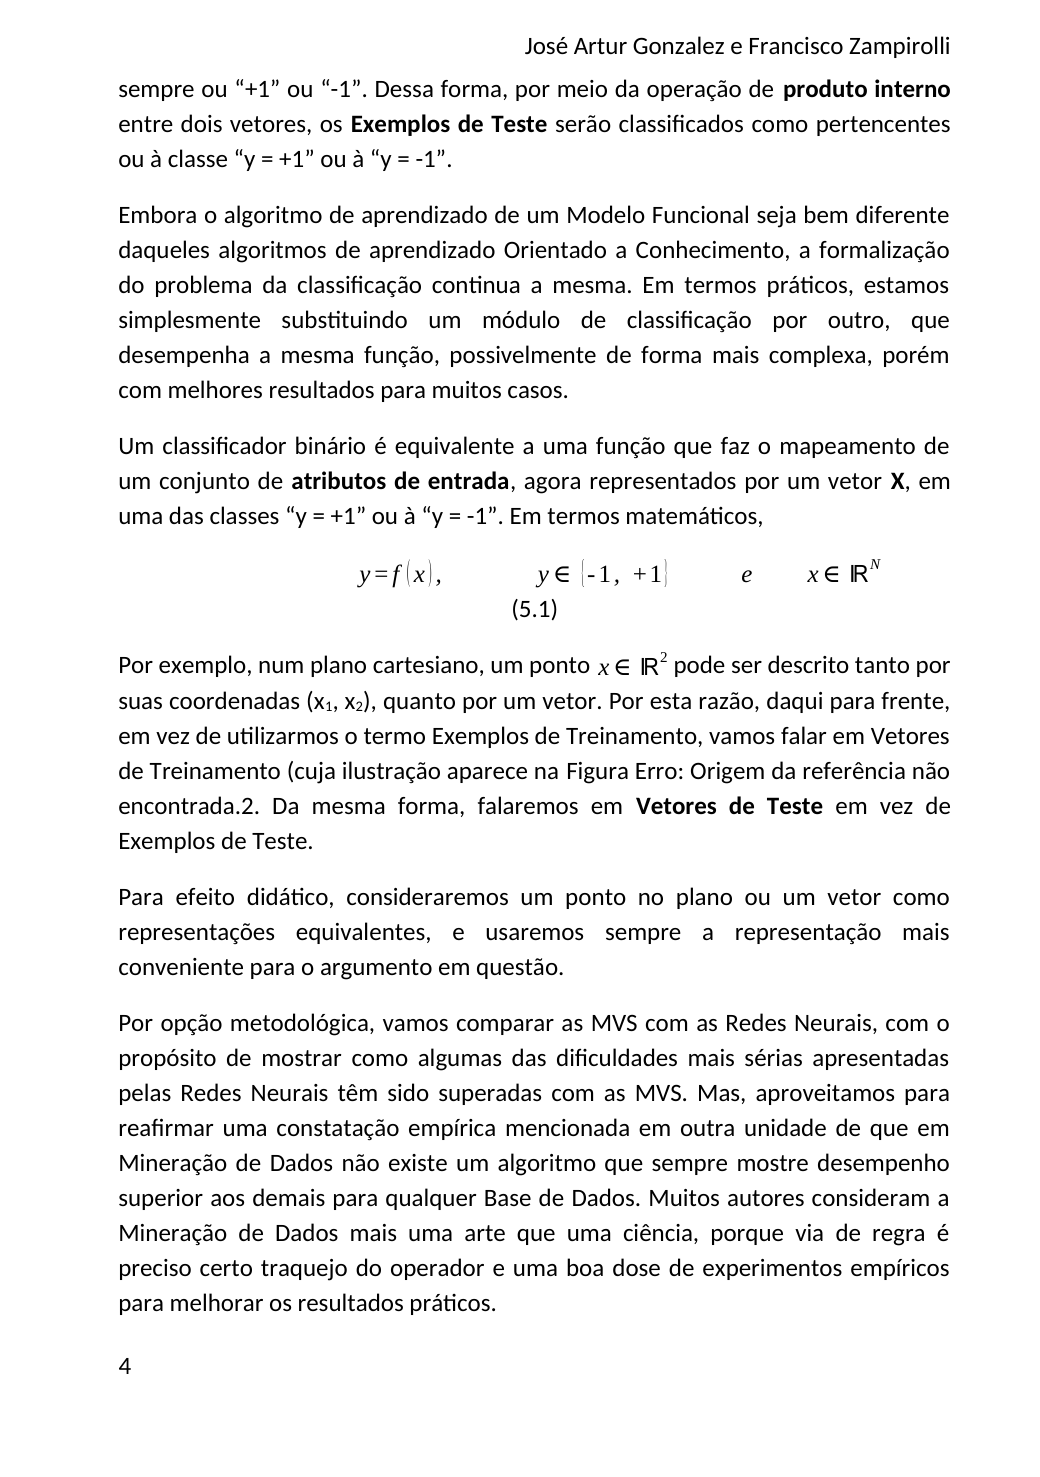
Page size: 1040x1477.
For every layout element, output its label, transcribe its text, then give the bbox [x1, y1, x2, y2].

text Por exemplo, num plano cartesiano, um ponto pode ser descrito tanto por suas coordenadas (x1, x2), quanto por um vetor. Por esta razão, daqui para frente, em vez de utilizarmos o termo Exemplos de Treinamento, vamos falar em Vetores de Treinamento (cuja ilustração aparece na Figura Erro: Origem da referência não encontrada.2. Da mesma forma, falaremos em Vetores de Teste em vez de Exemplos de Teste. [118, 649, 951, 856]
text (5.1) [118, 556, 951, 624]
text Por opção metodológica, vamos comparar as MVS com as Redes Neurais, com o propósito de mostrar como algumas das dificuldades mais sérias apresentadas pelas Redes Neurais têm sido superadas com as MVS. Mas, aproveitamos para reafirmar uma constatação empírica mencionada em outra unidade de que em Mineração de Dados não existe um algoritmo que sempre mostre desempenho superior aos demais para qualquer Base de Dados. Muitos autores consideram a Mineração de Dados mais uma arte que uma ciência, porque via de regra é preciso certo traquejo do operador e uma boa dose de experimentos empíricos para melhorar os resultados práticos. [118, 1007, 951, 1317]
text Para efeito didático, consideraremos um ponto no plano ou um vetor como representações equivalentes, e usaremos sempre a representação mais conveniente para o argumento em questão. [118, 881, 951, 981]
text Um classificador binário é equivalente a uma função que faz o mapeamento de um conjunto de atributos de entrada, agora representados por um vetor X, em uma das classes “y = +1” ou à “y = -1”. Em termos matemáticos, [118, 430, 951, 531]
text Embora o algoritmo de aprendizado de um Modelo Funcional seja bem diferente daqueles algoritmos de aprendizado Orientado a Conhecimento, a formalização do problema da classificação continua a mesma. Em termos práticos, estamos simplesmente substituindo um módulo de classificação por outro, que desempenha a mesma função, possivelmente de forma mais complexa, porém com melhores resultados para muitos casos. [118, 199, 951, 405]
text sempre ou “+1” ou “-1”. Dessa forma, por meio da operação de produto interno entre dois vetores, os Exemplos de Teste serão classificados como pertencentes ou à classe “y = +1” ou à “y = -1”. [118, 74, 951, 174]
